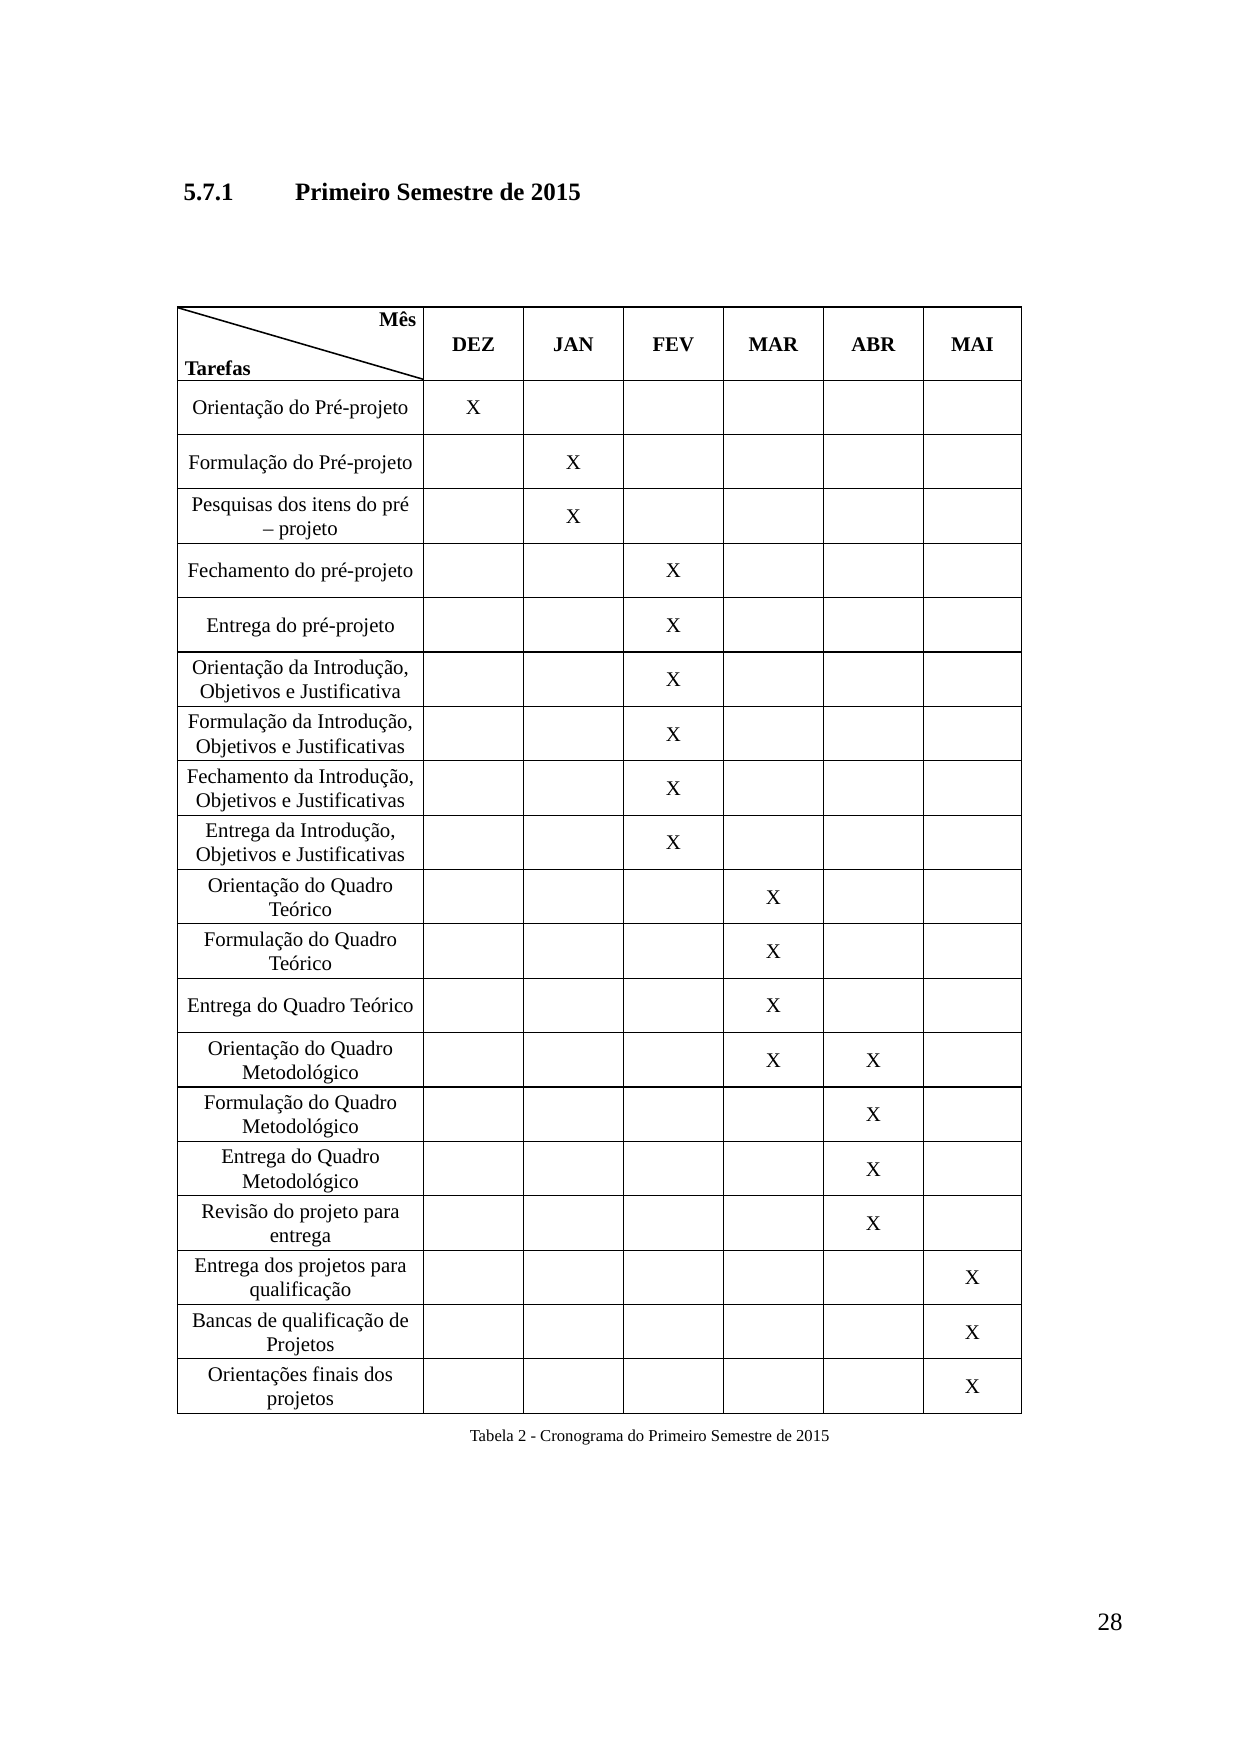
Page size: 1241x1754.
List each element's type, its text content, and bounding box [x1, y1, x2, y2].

table_cell [524, 1088, 623, 1141]
table_cell [924, 1033, 1021, 1086]
table_cell X [624, 761, 723, 814]
table_cell X [524, 435, 623, 488]
table_cell Fechamento do pré-projeto [178, 544, 423, 597]
table_cell [824, 544, 923, 597]
table_cell X [624, 816, 723, 869]
table_cell [624, 1088, 723, 1141]
table_cell [724, 653, 823, 706]
table_cell Formulação do Quadro Teórico [178, 924, 423, 978]
table_cell Entrega do pré-projeto [178, 598, 423, 651]
table_cell [824, 435, 923, 488]
table_cell [824, 924, 923, 978]
table_cell [824, 489, 923, 543]
table_cell [924, 1142, 1021, 1195]
table_cell X [924, 1251, 1021, 1304]
table_cell X [824, 1142, 923, 1195]
table_cell [424, 924, 523, 978]
table_cell [424, 1251, 523, 1304]
table_cell [524, 707, 623, 760]
table_cell [524, 381, 623, 434]
table_cell [824, 1359, 923, 1413]
table_header Mês Tarefas [178, 309, 416, 379]
table_cell Pesquisas dos itens do pré – projeto [178, 489, 423, 543]
table_cell [924, 870, 1021, 923]
table_cell [724, 1359, 823, 1413]
table_header Mês Tarefas [186, 308, 423, 378]
table_cell [624, 1196, 723, 1249]
table_cell Orientação do Quadro Teórico [178, 870, 423, 923]
table_cell X [424, 381, 523, 434]
table_cell [624, 1359, 723, 1413]
table_cell [824, 979, 923, 1032]
table_cell Formulação do Pré-projeto [178, 435, 423, 488]
table_cell [524, 1305, 623, 1358]
table_cell [624, 1251, 723, 1304]
table_cell Orientação da Introdução, Objetivos e Justificativa [178, 653, 423, 706]
table_cell [524, 1251, 623, 1304]
table_cell [524, 870, 623, 923]
table_cell [424, 761, 523, 814]
table_cell [424, 1196, 523, 1249]
table_cell [424, 816, 523, 869]
table_cell [924, 761, 1021, 814]
table_cell [924, 924, 1021, 978]
table_cell [424, 1305, 523, 1358]
table_cell [724, 544, 823, 597]
table_cell [724, 707, 823, 760]
table_cell [524, 1033, 623, 1086]
table_cell [824, 1251, 923, 1304]
table_cell X [624, 653, 723, 706]
table_cell [924, 435, 1021, 488]
table_cell X [824, 1033, 923, 1086]
table_cell [824, 1305, 923, 1358]
table_cell [624, 1305, 723, 1358]
table_cell [824, 598, 923, 651]
table_cell [524, 761, 623, 814]
table_cell [824, 381, 923, 434]
table_cell [624, 979, 723, 1032]
table_cell Orientação do Pré-projeto [178, 381, 423, 434]
table_cell [724, 1251, 823, 1304]
table_cell Fechamento da Introdução, Objetivos e Justificativas [178, 761, 423, 814]
table_cell X [624, 544, 723, 597]
table_header FEV [624, 308, 723, 379]
text Tabela 2 - Cronograma do Primeiro Semestre de 2015 [177, 1426, 1122, 1445]
table_cell [424, 489, 523, 543]
table_cell [724, 1305, 823, 1358]
table_cell [924, 1196, 1021, 1249]
table_cell Entrega do Quadro Teórico [178, 979, 423, 1032]
table_cell Orientações finais dos projetos [178, 1359, 423, 1413]
table_cell X [624, 707, 723, 760]
table_header DEZ [424, 308, 523, 379]
table_cell [724, 598, 823, 651]
table_header MAR [724, 308, 823, 379]
table_cell [424, 653, 523, 706]
table_cell [924, 979, 1021, 1032]
table_cell [524, 653, 623, 706]
table_cell [624, 1033, 723, 1086]
table_cell [924, 653, 1021, 706]
table_cell [824, 761, 923, 814]
table_cell X [624, 598, 723, 651]
table_cell Orientação do Quadro Metodológico [178, 1033, 423, 1086]
subtitle Primeiro Semestre de 2015 [177, 177, 1122, 206]
table_cell X [824, 1088, 923, 1141]
table_cell Formulação do Quadro Metodológico [178, 1088, 423, 1141]
table_cell [424, 707, 523, 760]
table_cell [424, 870, 523, 923]
table_header ABR [824, 308, 923, 379]
table_cell [824, 870, 923, 923]
table_cell [724, 816, 823, 869]
table_cell [624, 435, 723, 488]
table_header JAN [524, 308, 623, 379]
table_cell [724, 1196, 823, 1249]
table_cell X [924, 1305, 1021, 1358]
table_cell [424, 1359, 523, 1413]
table_cell X [524, 489, 623, 543]
table_cell X [824, 1196, 923, 1249]
table_cell [924, 707, 1021, 760]
table_cell [724, 435, 823, 488]
table_cell [724, 1142, 823, 1195]
table_cell [524, 816, 623, 869]
table_cell [424, 1088, 523, 1141]
table_cell [724, 489, 823, 543]
table_cell [724, 381, 823, 434]
table_cell [424, 544, 523, 597]
table_cell [624, 870, 723, 923]
table_cell [724, 1088, 823, 1141]
table_cell [424, 979, 523, 1032]
table_cell [524, 979, 623, 1032]
table_cell X [724, 870, 823, 923]
table_cell Entrega do Quadro Metodológico [178, 1142, 423, 1195]
table_cell [524, 1142, 623, 1195]
table_cell X [724, 1033, 823, 1086]
table_cell X [724, 979, 823, 1032]
table_cell [924, 544, 1021, 597]
table_cell [824, 653, 923, 706]
table_cell [424, 1033, 523, 1086]
table_cell [524, 1359, 623, 1413]
table_cell [624, 489, 723, 543]
table_cell [424, 1142, 523, 1195]
table_cell [424, 598, 523, 651]
table_cell [624, 1142, 723, 1195]
table_cell [624, 924, 723, 978]
table_cell Bancas de qualificação de Projetos [178, 1305, 423, 1358]
table_cell X [724, 924, 823, 978]
table_cell [924, 489, 1021, 543]
table_cell [424, 435, 523, 488]
table_cell [924, 816, 1021, 869]
table_cell Revisão do projeto para entrega [178, 1196, 423, 1249]
table_cell [924, 1088, 1021, 1141]
table_cell [924, 598, 1021, 651]
table_cell [924, 381, 1021, 434]
table_cell [524, 924, 623, 978]
table_cell Entrega da Introdução, Objetivos e Justificativas [178, 816, 423, 869]
table_header MAI [924, 308, 1021, 379]
table_cell Formulação da Introdução, Objetivos e Justificativas [178, 707, 423, 760]
table_cell [824, 707, 923, 760]
table_cell [624, 381, 723, 434]
table_cell Entrega dos projetos para qualificação [178, 1251, 423, 1304]
table_cell [724, 761, 823, 814]
table_cell [824, 816, 923, 869]
table_cell X [924, 1359, 1021, 1413]
table_cell [524, 1196, 623, 1249]
table_cell [524, 544, 623, 597]
table_cell [524, 598, 623, 651]
